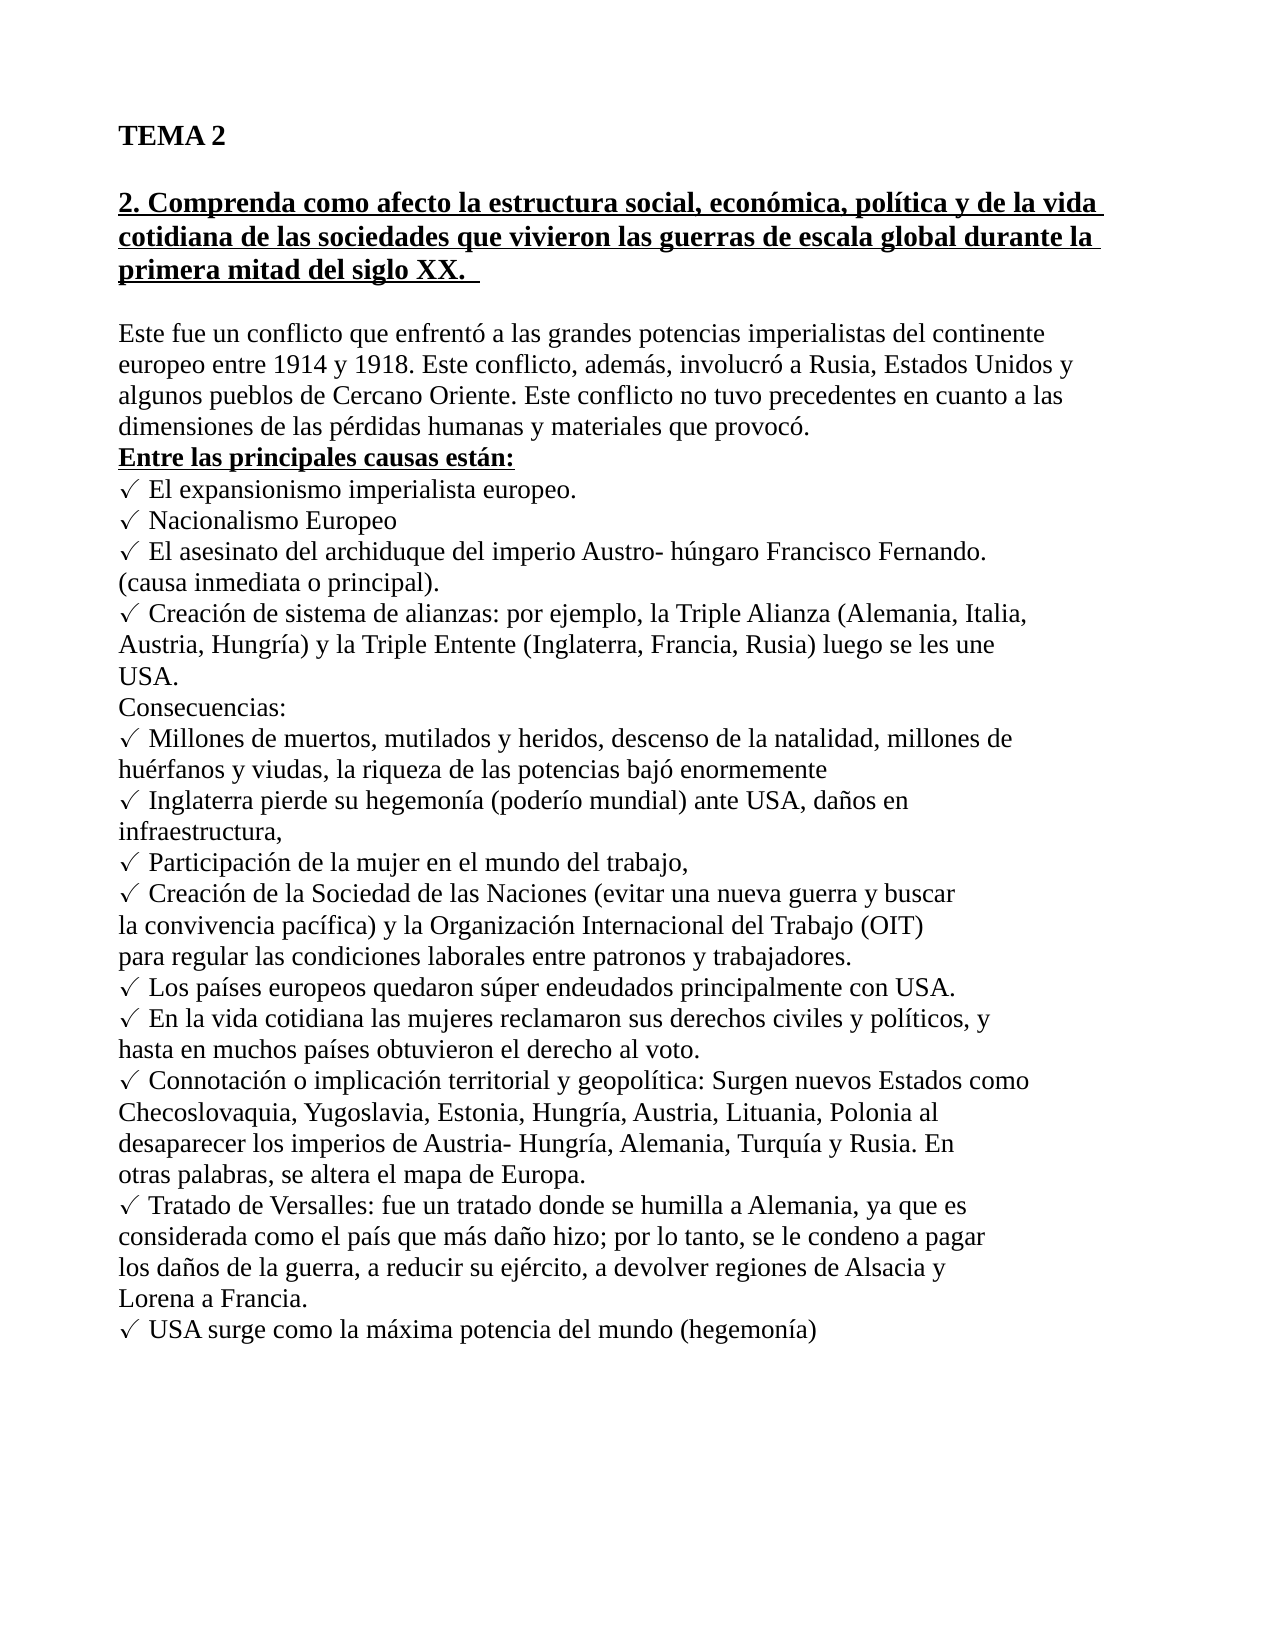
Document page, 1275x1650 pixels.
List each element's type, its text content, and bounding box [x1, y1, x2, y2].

text ✓ Participación de la mujer en el mundo del trabajo, [118, 846, 1157, 878]
text ✓ Millones de muertos, mutilados y heridos, descenso de la natalidad, millones de [118, 722, 1157, 753]
text ✓ Creación de sistema de alianzas: por ejemplo, la Triple Alianza (Alemania, Italia, [118, 597, 1157, 628]
text Consecuencias: [118, 691, 1157, 722]
text otras palabras, se altera el mapa de Europa. [118, 1158, 1157, 1189]
text ✓ USA surge como la máxima potencia del mundo (hegemonía) [118, 1314, 1157, 1345]
text considerada como el país que más daño hizo; por lo tanto, se le condeno a pagar [118, 1220, 1157, 1251]
text desaparecer los imperios de Austria- Hungría, Alemania, Turquía y Rusia. En [118, 1127, 1157, 1158]
text infraestructura, [118, 815, 1157, 846]
text ✓ Los países europeos quedaron súper endeudados principalmente con USA. [118, 971, 1157, 1002]
text ✓ Tratado de Versalles: fue un tratado donde se humilla a Alemania, ya que es [118, 1189, 1157, 1220]
text ✓ El asesinato del archiduque del imperio Austro- húngaro Francisco Fernando. [118, 535, 1157, 566]
text ✓ El expansionismo imperialista europeo. [118, 473, 1157, 504]
text ✓ Creación de la Sociedad de las Naciones (evitar una nueva guerra y buscar [118, 878, 1157, 909]
text Austria, Hungría) y la Triple Entente (Inglaterra, Francia, Rusia) luego se les une [118, 628, 1157, 659]
text ✓ Inglaterra pierde su hegemonía (poderío mundial) ante USA, daños en [118, 784, 1157, 815]
text Este fue un conflicto que enfrentó a las grandes potencias imperialistas del continente [118, 317, 1157, 348]
text ✓ Nacionalismo Europeo [118, 504, 1157, 535]
text la convivencia pacífica) y la Organización Internacional del Trabajo (OIT) [118, 909, 1157, 940]
text algunos pueblos de Cercano Oriente. Este conflicto no tuvo precedentes en cuanto a las [118, 379, 1157, 410]
text hasta en muchos países obtuvieron el derecho al voto. [118, 1033, 1157, 1064]
text para regular las condiciones laborales entre patronos y trabajadores. [118, 940, 1157, 971]
text 2. Comprenda como afecto la estructura social, económica, política y de la vida cotidiana de las sociedades que vivieron las guerras de escala global durante la primera mitad del siglo XX. [118, 185, 1157, 286]
text dimensiones de las pérdidas humanas y materiales que provocó. [118, 410, 1157, 442]
text TEMA 2 [118, 118, 1157, 152]
text USA. [118, 659, 1157, 691]
text europeo entre 1914 y 1918. Este conflicto, además, involucró a Rusia, Estados Unidos y [118, 348, 1157, 379]
text ✓ En la vida cotidiana las mujeres reclamaron sus derechos civiles y políticos, y [118, 1002, 1157, 1033]
text los daños de la guerra, a reducir su ejército, a devolver regiones de Alsacia y [118, 1251, 1157, 1282]
text ✓ Connotación o implicación territorial y geopolítica: Surgen nuevos Estados como [118, 1064, 1157, 1096]
text huérfanos y viudas, la riqueza de las potencias bajó enormemente [118, 753, 1157, 784]
text Entre las principales causas están: [118, 442, 1157, 473]
text Checoslovaquia, Yugoslavia, Estonia, Hungría, Austria, Lituania, Polonia al [118, 1096, 1157, 1127]
text (causa inmediata o principal). [118, 566, 1157, 597]
text Lorena a Francia. [118, 1282, 1157, 1314]
